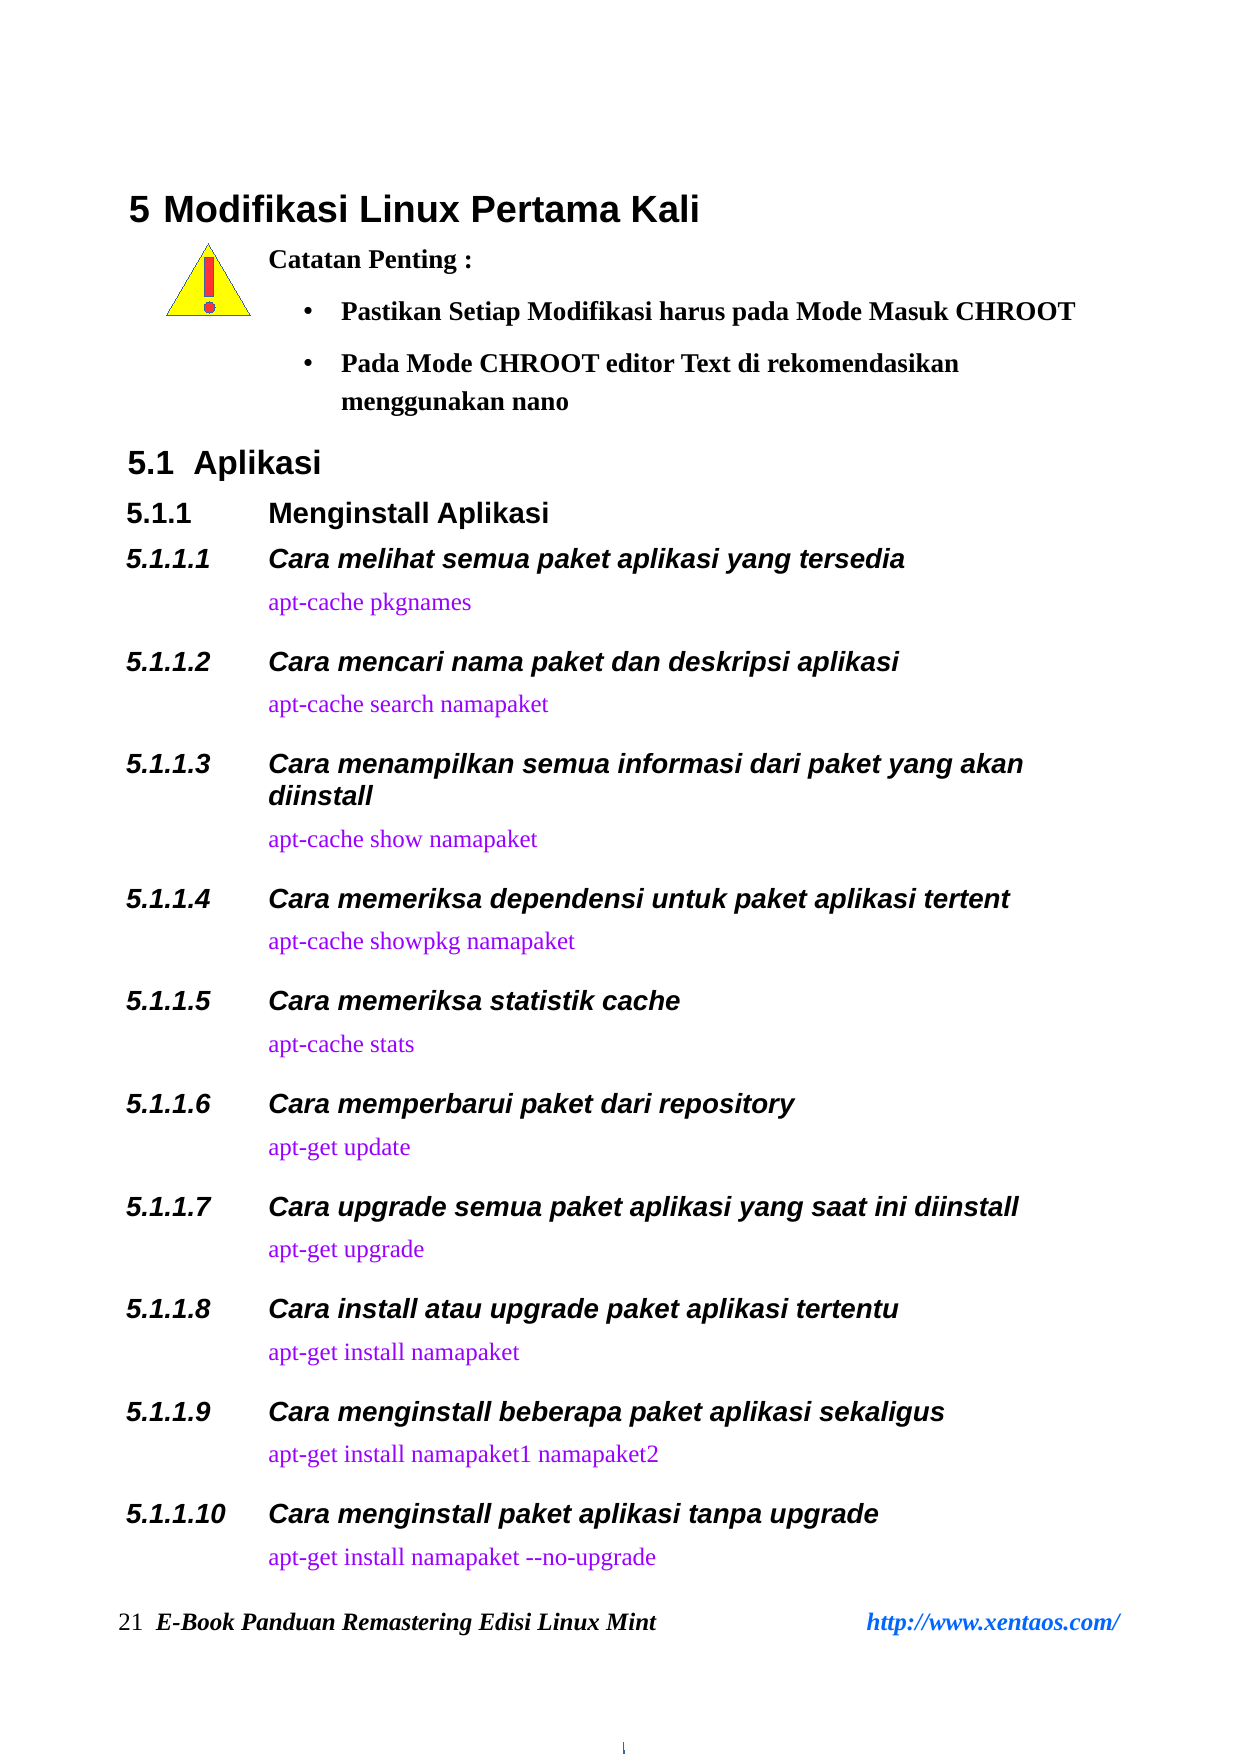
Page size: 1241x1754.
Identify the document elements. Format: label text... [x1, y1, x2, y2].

subtitle Cara menampilkan semua informasi dari paket yang akan diinstall [118, 748, 1122, 811]
text Catatan Penting : [209, 243, 1122, 274]
subtitle Aplikasi [118, 443, 1122, 482]
list Pastikan Setiap Modifikasi harus pada Mode Masuk CHROOT [303, 295, 1122, 327]
subtitle Cara memperbarui paket dari repository [118, 1087, 1122, 1119]
text apt-cache showpkg namapaket [177, 926, 1063, 955]
text [118, 243, 208, 274]
text apt-get install namapaket [177, 1337, 1063, 1366]
subtitle Cara memeriksa dependensi untuk paket aplikasi tertent [118, 882, 1122, 914]
text apt-cache pkgnames [177, 587, 1063, 616]
text apt-get install namapaket1 namapaket2 [177, 1439, 1063, 1468]
text apt-cache stats [177, 1029, 1063, 1058]
text apt-cache show namapaket [177, 824, 1063, 853]
subtitle Cara install atau upgrade paket aplikasi tertentu [118, 1292, 1122, 1324]
subtitle Cara melihat semua paket aplikasi yang tersedia [118, 542, 1122, 574]
subtitle Cara memeriksa statistik cache [118, 985, 1122, 1017]
subtitle Menginstall Aplikasi [118, 496, 1122, 530]
text apt-get upgrade [177, 1234, 1063, 1263]
text apt-cache search namapaket [177, 689, 1063, 718]
subtitle Cara upgrade semua paket aplikasi yang saat ini diinstall [118, 1190, 1122, 1222]
subtitle Modifikasi Linux Pertama Kali [118, 187, 1122, 231]
subtitle Cara menginstall beberapa paket aplikasi sekaligus [118, 1395, 1122, 1427]
subtitle Cara menginstall paket aplikasi tanpa upgrade [118, 1498, 1122, 1529]
subtitle Cara mencari nama paket dan deskripsi aplikasi [118, 645, 1122, 677]
list Pada Mode CHROOT editor Text di rekomendasikan menggunakan nano [303, 347, 1122, 416]
text apt-get install namapaket --no-upgrade [177, 1542, 1063, 1571]
text apt-get update [177, 1132, 1063, 1160]
